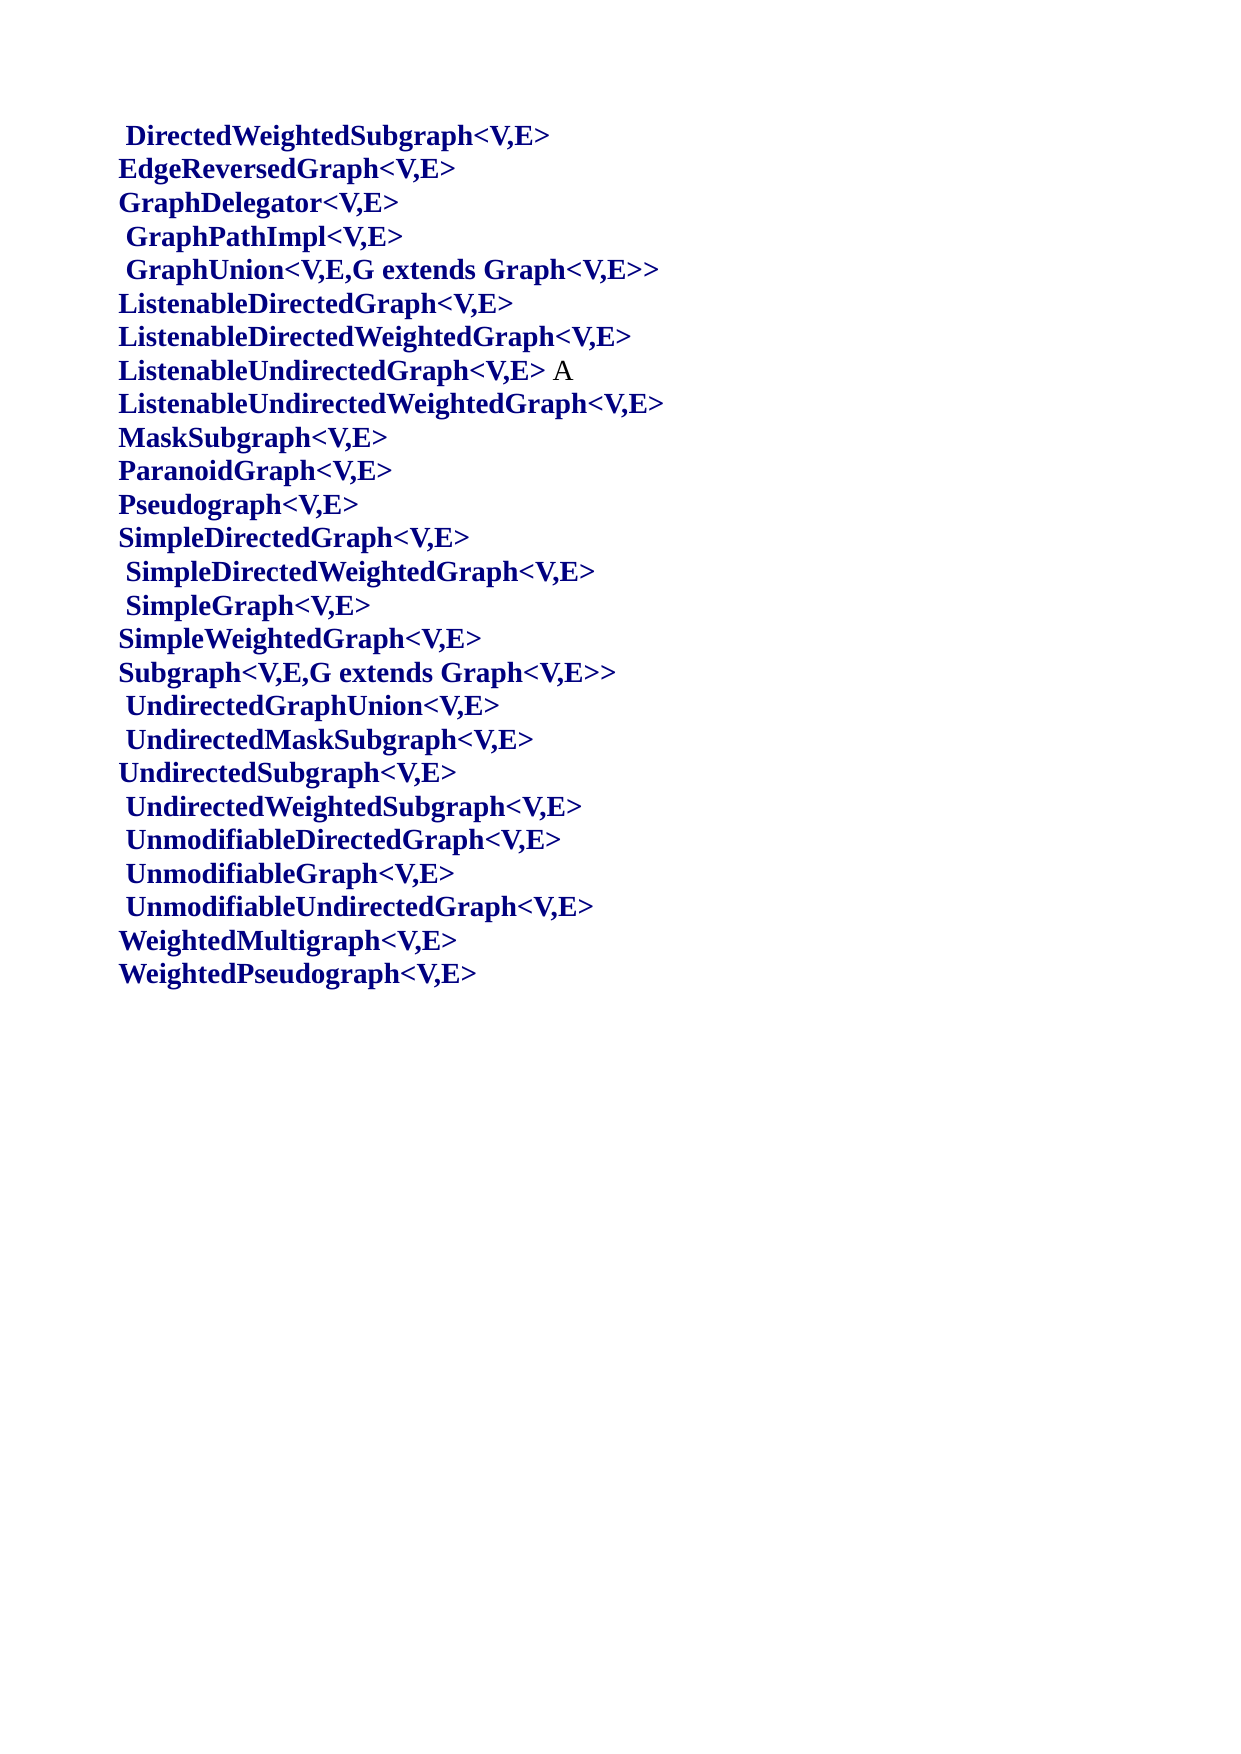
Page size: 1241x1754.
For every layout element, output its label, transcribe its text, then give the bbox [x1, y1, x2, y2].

text UndirectedSubgraph<V,E> [118, 755, 1122, 789]
text UnmodifiableGraph<V,E> [118, 856, 1122, 889]
text UnmodifiableUndirectedGraph<V,E> [118, 889, 1122, 923]
text WeightedPseudograph<V,E> [118, 957, 1122, 990]
text ListenableUndirectedWeightedGraph<V,E> [118, 386, 1122, 420]
text GraphDelegator<V,E> [118, 185, 1122, 219]
text GraphPathImpl<V,E> [118, 219, 1122, 252]
text UndirectedMaskSubgraph<V,E> [118, 722, 1122, 755]
text SimpleDirectedWeightedGraph<V,E> [118, 554, 1122, 588]
text SimpleWeightedGraph<V,E> [118, 621, 1122, 655]
text Subgraph<V,E,G extends Graph<V,E>> [118, 655, 1122, 688]
text ListenableDirectedWeightedGraph<V,E> [118, 319, 1122, 353]
text Pseudograph<V,E> [118, 487, 1122, 521]
text MaskSubgraph<V,E> [118, 420, 1122, 453]
text ListenableDirectedGraph<V,E> [118, 286, 1122, 319]
text SimpleGraph<V,E> [118, 588, 1122, 621]
text UnmodifiableDirectedGraph<V,E> [118, 822, 1122, 856]
text EdgeReversedGraph<V,E> [118, 152, 1122, 185]
text GraphUnion<V,E,G extends Graph<V,E>> [118, 252, 1122, 286]
text UndirectedGraphUnion<V,E> [118, 688, 1122, 722]
text WeightedMultigraph<V,E> [118, 923, 1122, 957]
text SimpleDirectedGraph<V,E> [118, 521, 1122, 554]
text UndirectedWeightedSubgraph<V,E> [118, 789, 1122, 822]
text DirectedWeightedSubgraph<V,E> [118, 118, 1122, 152]
text ListenableUndirectedGraph<V,E> A [118, 353, 1122, 386]
text ParanoidGraph<V,E> [118, 453, 1122, 487]
